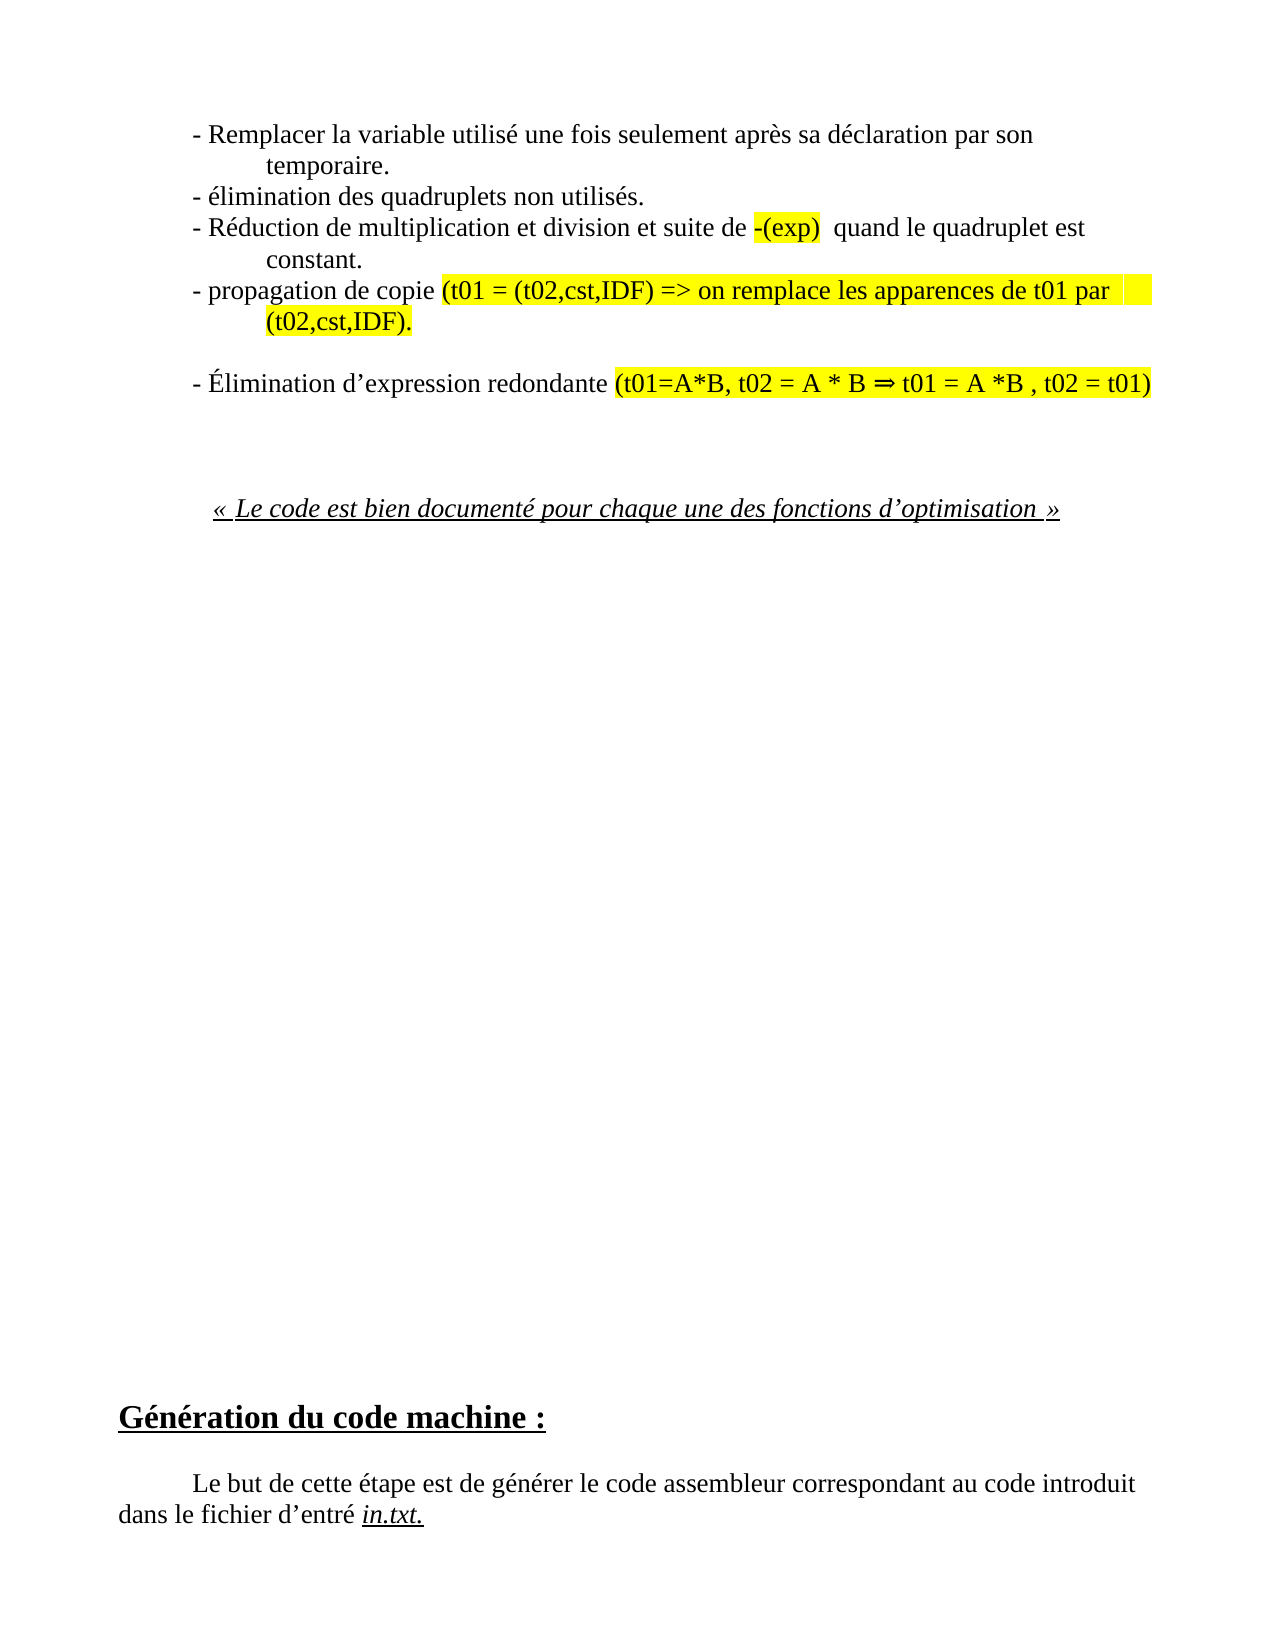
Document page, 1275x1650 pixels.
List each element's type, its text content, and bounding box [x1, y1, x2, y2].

text temporaire. [118, 149, 1157, 180]
text Le but de cette étape est de générer le code assembleur correspondant au code introduit dans le fichier d’entré in.txt. [118, 1467, 1157, 1529]
text Génération du code machine : [118, 1397, 1157, 1436]
text - élimination des quadruplets non utilisés. [118, 180, 1157, 212]
text - Réduction de multiplication et division et suite de -(exp) quand le quadruplet est constant. [118, 212, 1157, 274]
text - Remplacer la variable utilisé une fois seulement après sa déclaration par son [118, 118, 1157, 149]
text - propagation de copie (t01 = (t02,cst,IDF) => on remplace les apparences de t01 par (t02,cst,IDF). [118, 274, 1157, 336]
text - Élimination d’expression redondante (t01=A*B, t02 = A * B ⇒ t01 = A *B , t02 = t01) [118, 367, 1157, 398]
text « Le code est bien documenté pour chaque une des fonctions d’optimisation » [118, 492, 1157, 523]
